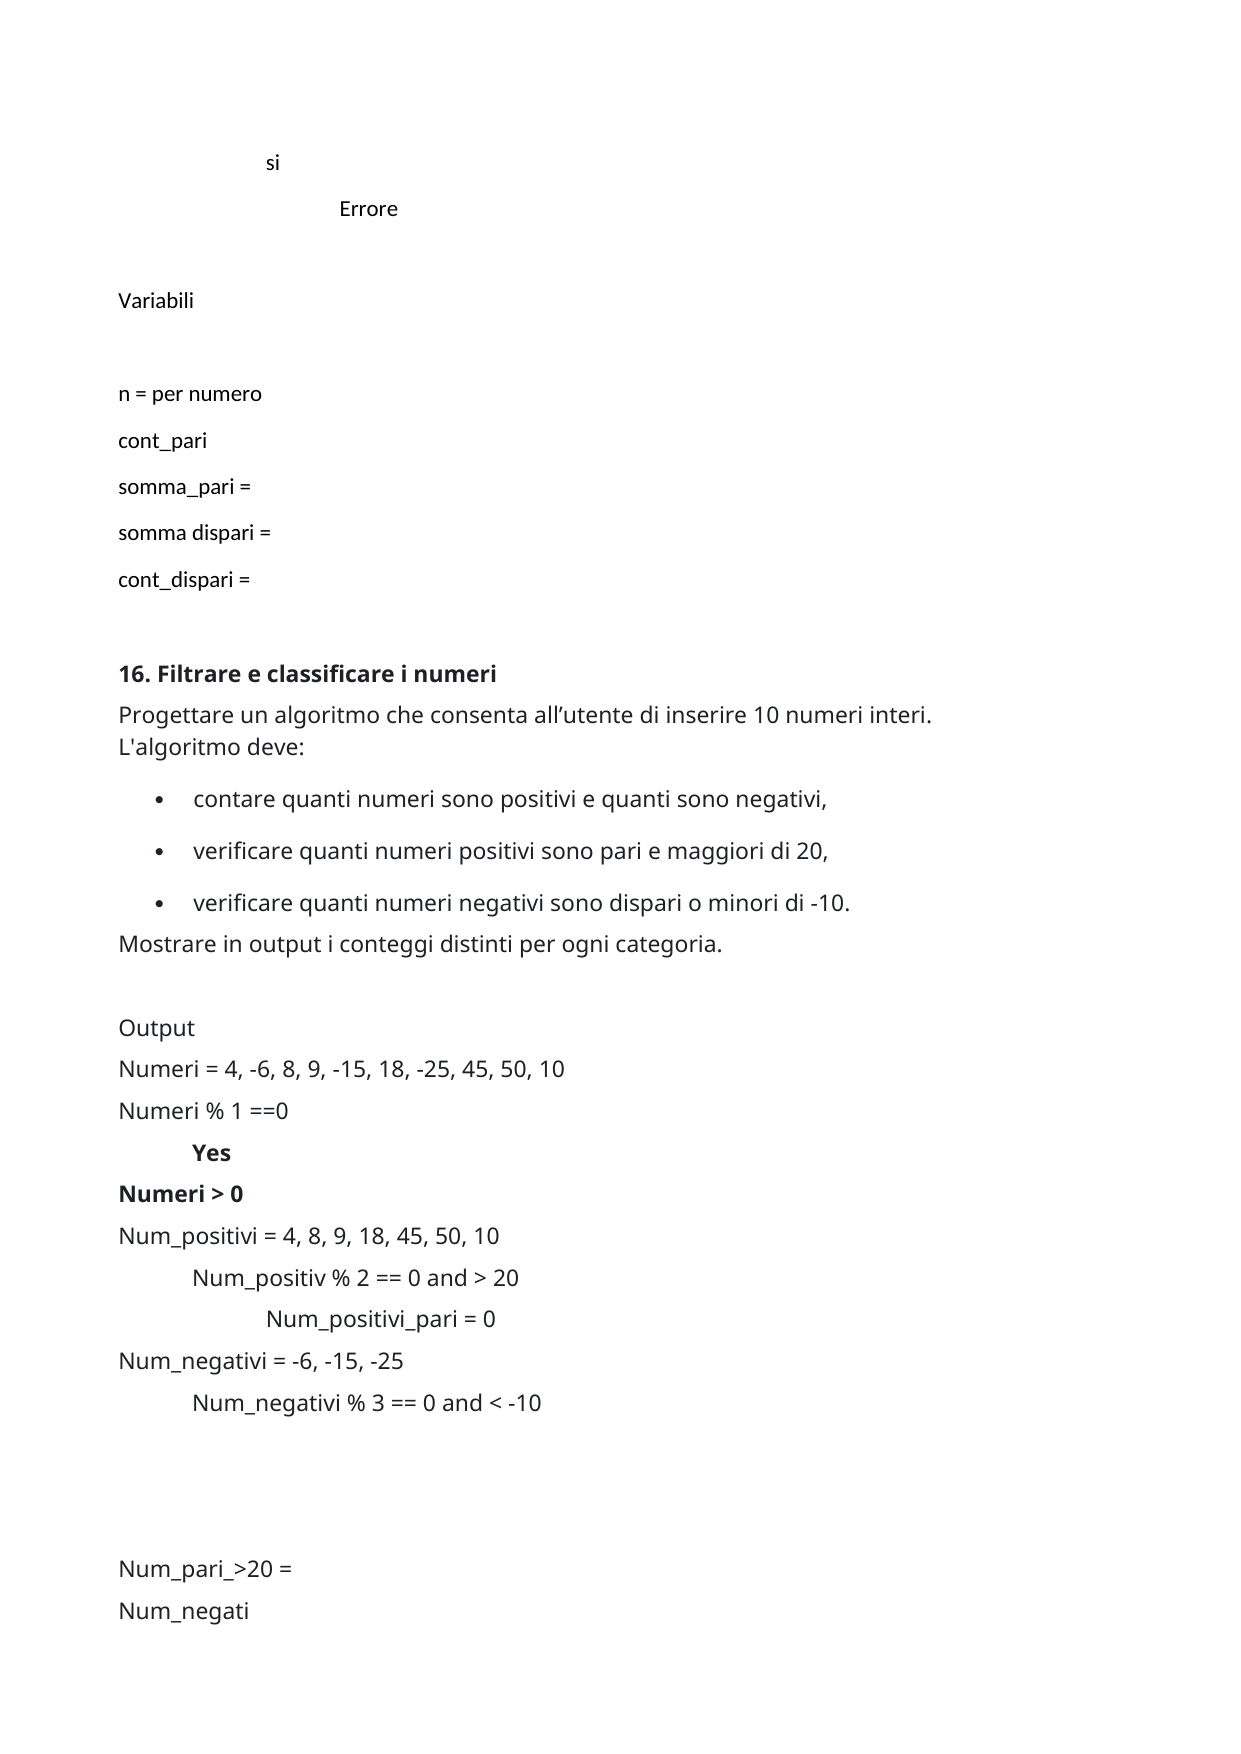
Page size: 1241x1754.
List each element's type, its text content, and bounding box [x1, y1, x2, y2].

text Progettare un algoritmo che consenta all’utente di inserire 10 numeri interi. L'algoritmo deve: [118, 699, 1122, 762]
text Output [118, 1012, 1122, 1043]
list contare quanti numeri sono positivi e quanti sono negativi, [156, 782, 1122, 814]
text Numeri % 1 ==0 [118, 1095, 1122, 1126]
text Numeri > 0 [118, 1178, 1122, 1209]
text somma_pari = [118, 472, 1122, 500]
text Num_pari_>20 = [118, 1553, 1122, 1584]
list verificare quanti numeri positivi sono pari e maggiori di 20, [156, 834, 1122, 866]
text somma dispari = [118, 518, 1122, 546]
text Yes [118, 1137, 1122, 1168]
text cont_dispari = [118, 565, 1122, 593]
text Mostrare in output i conteggi distinti per ogni categoria. [118, 928, 1122, 959]
text Num_negativi % 3 == 0 and < -10 [118, 1387, 1122, 1418]
text Num_positiv % 2 == 0 and > 20 [118, 1262, 1122, 1293]
text 16. Filtrare e classificare i numeri [118, 657, 1122, 689]
text Num_positivi_pari = 0 [118, 1303, 1122, 1334]
text n = per numero [118, 379, 1122, 407]
text si [266, 148, 1122, 176]
text Num_positivi = 4, 8, 9, 18, 45, 50, 10 [118, 1220, 1122, 1251]
list verificare quanti numeri negativi sono dispari o minori di -10. [156, 887, 1122, 918]
text Num_negati [118, 1595, 1122, 1626]
text Numeri = 4, -6, 8, 9, -15, 18, -25, 45, 50, 10 [118, 1053, 1122, 1084]
text Num_negativi = -6, -15, -25 [118, 1345, 1122, 1376]
text Variabili [118, 287, 1122, 315]
text Errore [266, 194, 1122, 222]
text cont_pari [118, 426, 1122, 454]
